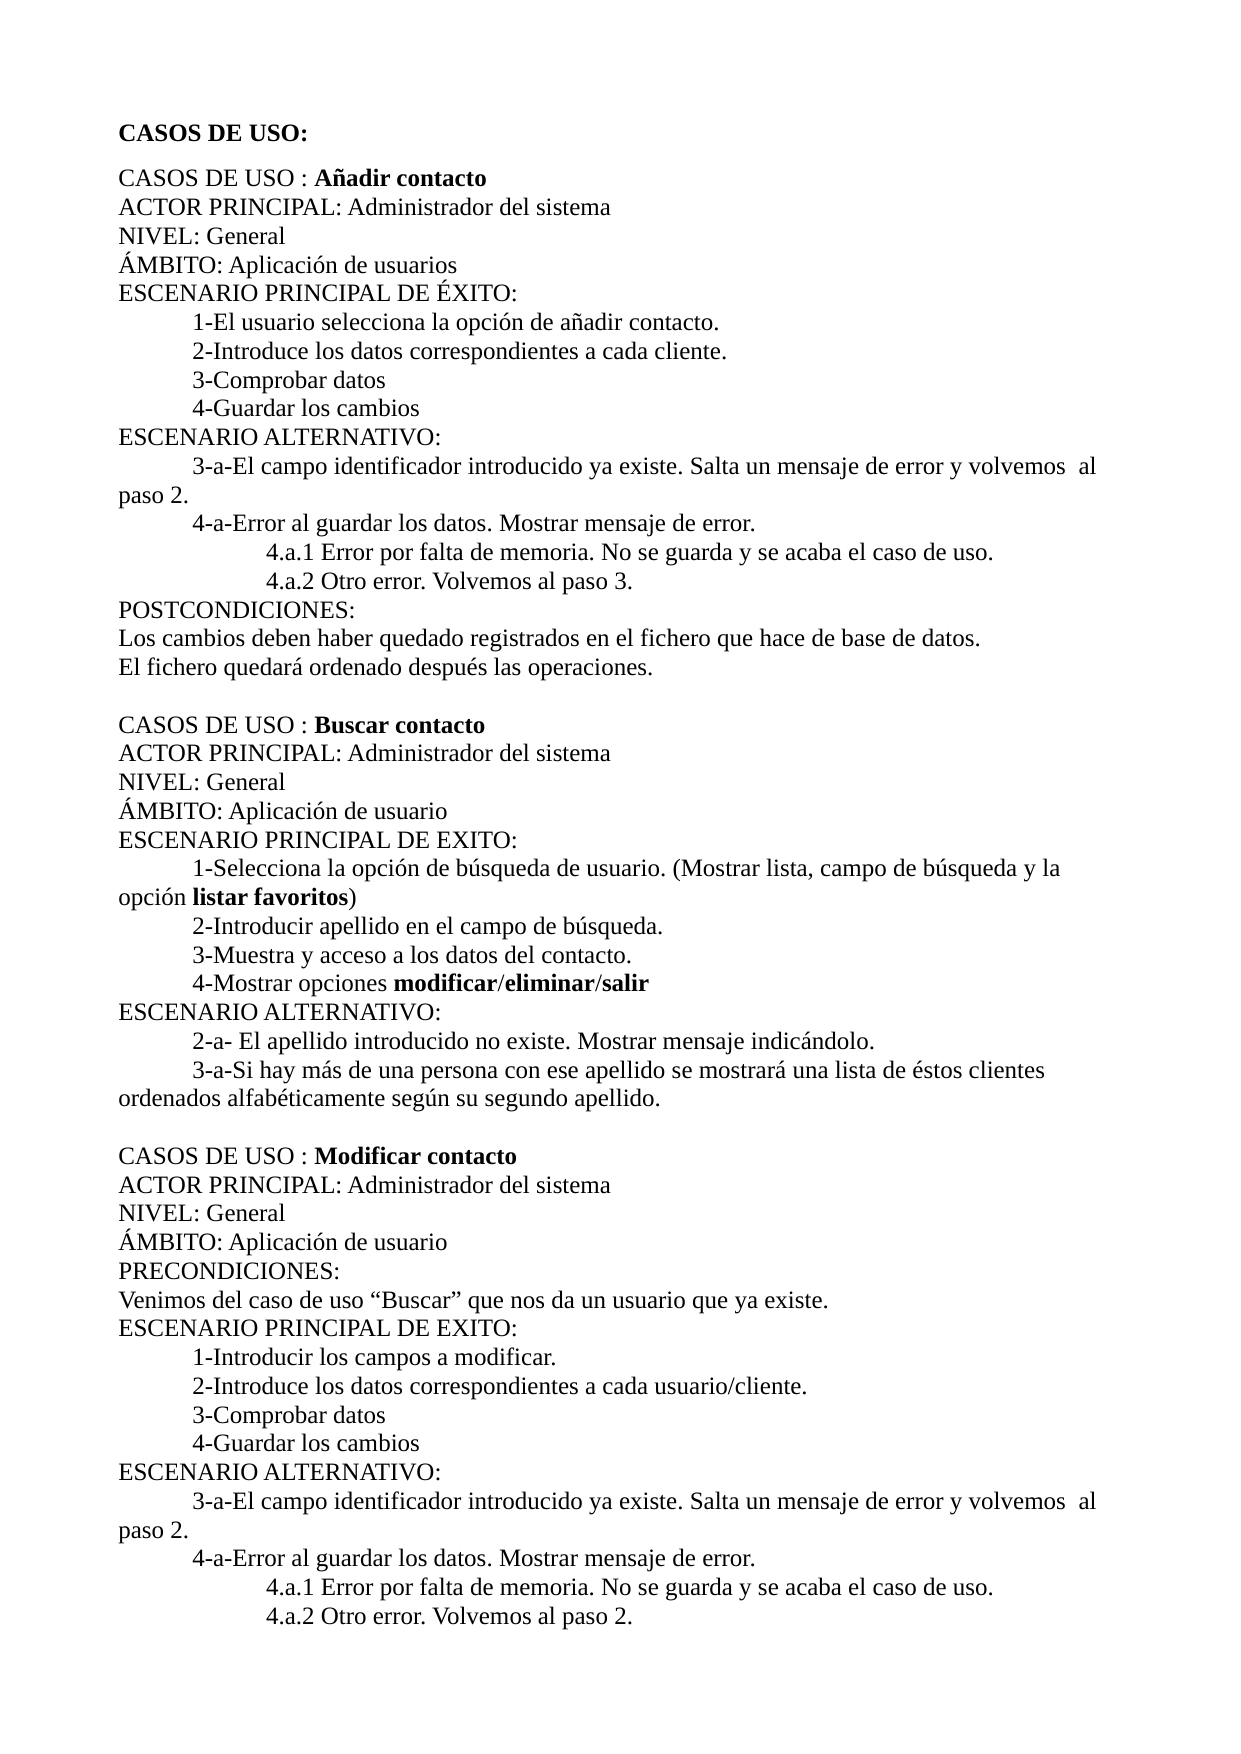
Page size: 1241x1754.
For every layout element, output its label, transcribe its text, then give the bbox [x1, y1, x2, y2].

text 4.a.1 Error por falta de memoria. No se guarda y se acaba el caso de uso. [118, 1572, 1122, 1601]
text ESCENARIO ALTERNATIVO: [118, 1457, 1122, 1486]
text 4-a-Error al guardar los datos. Mostrar mensaje de error. [118, 1543, 1122, 1572]
text ÁMBITO: Aplicación de usuario [118, 1227, 1122, 1256]
text 4-Guardar los cambios [118, 1428, 1122, 1457]
text NIVEL: General [118, 767, 1122, 796]
text PRECONDICIONES: [118, 1256, 1122, 1285]
text 2-a- El apellido introducido no existe. Mostrar mensaje indicándolo. [118, 1026, 1122, 1055]
text 1-El usuario selecciona la opción de añadir contacto. [118, 307, 1122, 336]
text ACTOR PRINCIPAL: Administrador del sistema [118, 1170, 1122, 1198]
text ESCENARIO PRINCIPAL DE EXITO: [118, 1313, 1122, 1342]
text 4.a.2 Otro error. Volvemos al paso 3. [118, 566, 1122, 595]
text ESCENARIO ALTERNATIVO: [118, 997, 1122, 1026]
text CASOS DE USO : Añadir contacto [118, 163, 1122, 192]
text ÁMBITO: Aplicación de usuarios [118, 250, 1122, 278]
text 4.a.2 Otro error. Volvemos al paso 2. [118, 1601, 1122, 1630]
text Los cambios deben haber quedado registrados en el fichero que hace de base de datos. [118, 623, 1122, 652]
text ACTOR PRINCIPAL: Administrador del sistema [118, 738, 1122, 767]
text 4.a.1 Error por falta de memoria. No se guarda y se acaba el caso de uso. [118, 537, 1122, 566]
text ACTOR PRINCIPAL: Administrador del sistema [118, 192, 1122, 221]
text ÁMBITO: Aplicación de usuario [118, 796, 1122, 825]
text 3-Muestra y acceso a los datos del contacto. [118, 940, 1122, 968]
text 3-a-El campo identificador introducido ya existe. Salta un mensaje de error y volvemos al paso 2. [118, 1486, 1122, 1543]
list CASOS DE USO: [118, 118, 1122, 147]
text Venimos del caso de uso “Buscar” que nos da un usuario que ya existe. [118, 1285, 1122, 1313]
text 3-a-Si hay más de una persona con ese apellido se mostrará una lista de éstos clientes ordenados alfabéticamente según su segundo apellido. [118, 1055, 1122, 1112]
text 2-Introducir apellido en el campo de búsqueda. [118, 911, 1122, 940]
text 4-Guardar los cambios [118, 393, 1122, 422]
text 3-a-El campo identificador introducido ya existe. Salta un mensaje de error y volvemos al paso 2. [118, 451, 1122, 508]
text 3-Comprobar datos [118, 365, 1122, 393]
text ESCENARIO PRINCIPAL DE EXITO: [118, 825, 1122, 853]
text 2-Introduce los datos correspondientes a cada usuario/cliente. [118, 1371, 1122, 1400]
text POSTCONDICIONES: [118, 595, 1122, 623]
text 1-Selecciona la opción de búsqueda de usuario. (Mostrar lista, campo de búsqueda y la opción listar favoritos) [118, 853, 1122, 911]
text ESCENARIO PRINCIPAL DE ÉXITO: [118, 278, 1122, 307]
text El fichero quedará ordenado después las operaciones. [118, 652, 1122, 681]
text 1-Introducir los campos a modificar. [118, 1342, 1122, 1371]
text ESCENARIO ALTERNATIVO: [118, 422, 1122, 451]
text 3-Comprobar datos [118, 1400, 1122, 1428]
text 4-Mostrar opciones modificar/eliminar/salir [118, 968, 1122, 997]
text CASOS DE USO : Buscar contacto [118, 710, 1122, 738]
text NIVEL: General [118, 221, 1122, 250]
text NIVEL: General [118, 1198, 1122, 1227]
text CASOS DE USO : Modificar contacto [118, 1141, 1122, 1170]
text 2-Introduce los datos correspondientes a cada cliente. [118, 336, 1122, 365]
text 4-a-Error al guardar los datos. Mostrar mensaje de error. [118, 508, 1122, 537]
